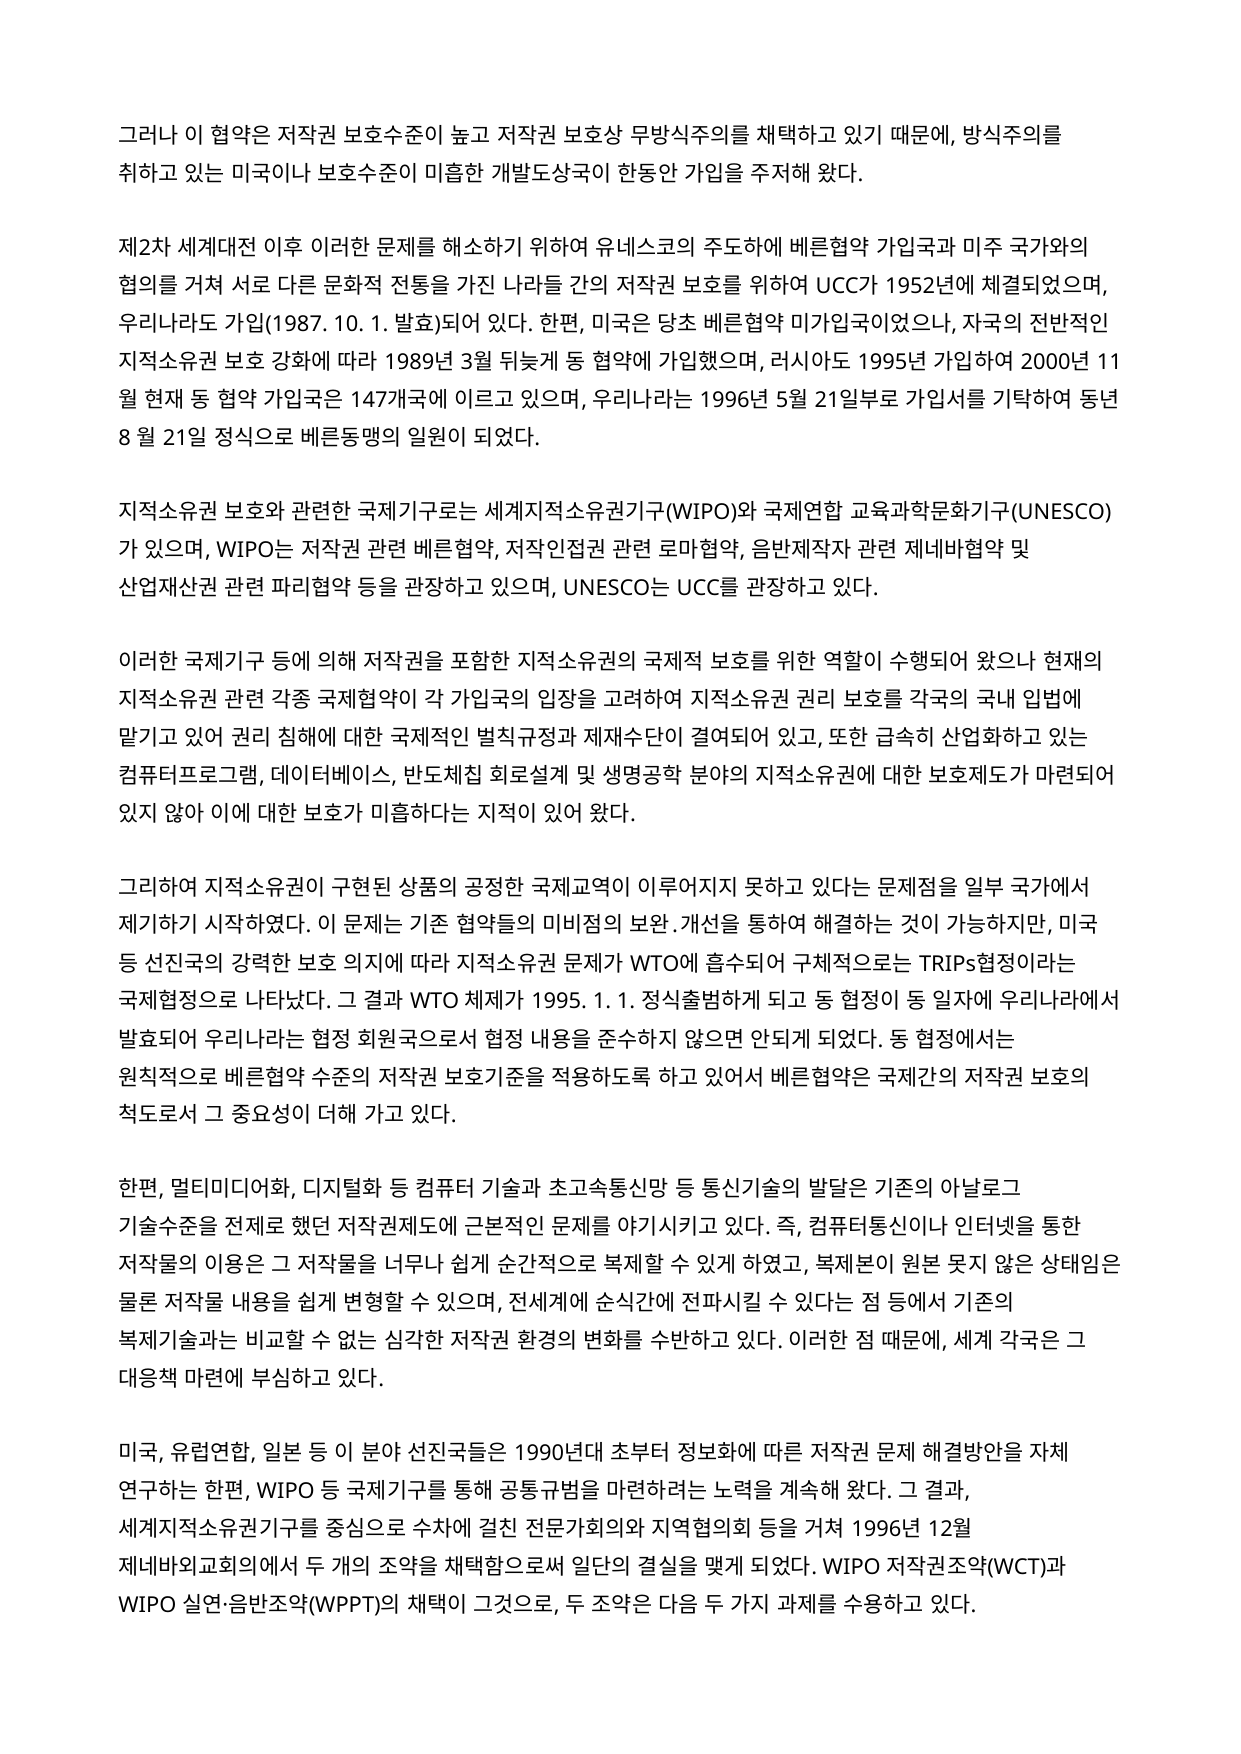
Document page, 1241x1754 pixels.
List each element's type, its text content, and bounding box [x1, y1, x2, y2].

text 그리하여 지적소유권이 구현된 상품의 공정한 국제교역이 이루어지지 못하고 있다는 문제점을 일부 국가에서 제기하기 시작하였다. 이 문제는 기존 협약들의 미비점의 보완․개선을 통하여 해결하는 것이 가능하지만, 미국 등 선진국의 강력한 보호 의지에 따라 지적소유권 문제가 WTO에 흡수되어 구체적으로는 TRIPs협정이라는 국제협정으로 나타났다. 그 결과 WTO 체제가 1995. 1. 1. 정식출범하게 되고 동 협정이 동 일자에 우리나라에서 발효되어 우리나라는 협정 회원국으로서 협정 내용을 준수하지 않으면 안되게 되었다. 동 협정에서는 원칙적으로 베른협약 수준의 저작권 보호기준을 적용하도록 하고 있어서 베른협약은 국제간의 저작권 보호의 척도로서 그 중요성이 더해 가고 있다. [118, 869, 1122, 1129]
text 미국, 유럽연합, 일본 등 이 분야 선진국들은 1990년대 초부터 정보화에 따른 저작권 문제 해결방안을 자체 연구하는 한편, WIPO 등 국제기구를 통해 공통규범을 마련하려는 노력을 계속해 왔다. 그 결과, 세계지적소유권기구를 중심으로 수차에 걸친 전문가회의와 지역협의회 등을 거쳐 1996년 12월 제네바외교회의에서 두 개의 조약을 채택함으로써 일단의 결실을 맺게 되었다. WIPO 저작권조약(WCT)과 WIPO 실연·음반조약(WPPT)의 채택이 그것으로, 두 조약은 다음 두 가지 과제를 수용하고 있다. [118, 1435, 1122, 1619]
text 그러나 이 협약은 저작권 보호수준이 높고 저작권 보호상 무방식주의를 채택하고 있기 때문에, 방식주의를 취하고 있는 미국이나 보호수준이 미흡한 개발도상국이 한동안 가입을 주저해 왔다. [118, 118, 1122, 188]
text 제2차 세계대전 이후 이러한 문제를 해소하기 위하여 유네스코의 주도하에 베른협약 가입국과 미주 국가와의 협의를 거쳐 서로 다른 문화적 전통을 가진 나라들 간의 저작권 보호를 위하여 UCC가 1952년에 체결되었으며, 우리나라도 가입(1987. 10. 1. 발효)되어 있다. 한편, 미국은 당초 베른협약 미가입국이었으나, 자국의 전반적인 지적소유권 보호 강화에 따라 1989년 3월 뒤늦게 동 협약에 가입했으며, 러시아도 1995년 가입하여 2000년 11월 현재 동 협약 가입국은 147개국에 이르고 있으며, 우리나라는 1996년 5월 21일부로 가입서를 기탁하여 동년 8 월 21일 정식으로 베른동맹의 일원이 되었다. [118, 230, 1122, 452]
text 지적소유권 보호와 관련한 국제기구로는 세계지적소유권기구(WIPO)와 국제연합 교육과학문화기구(UNESCO)가 있으며, WIPO는 저작권 관련 베른협약, 저작인접권 관련 로마협약, 음반제작자 관련 제네바협약 및 산업재산권 관련 파리협약 등을 관장하고 있으며, UNESCO는 UCC를 관장하고 있다. [118, 494, 1122, 602]
text 한편, 멀티미디어화, 디지털화 등 컴퓨터 기술과 초고속통신망 등 통신기술의 발달은 기존의 아날로그 기술수준을 전제로 했던 저작권제도에 근본적인 문제를 야기시키고 있다. 즉, 컴퓨터통신이나 인터넷을 통한 저작물의 이용은 그 저작물을 너무나 쉽게 순간적으로 복제할 수 있게 하였고, 복제본이 원본 못지 않은 상태임은 물론 저작물 내용을 쉽게 변형할 수 있으며, 전세계에 순식간에 전파시킬 수 있다는 점 등에서 기존의 복제기술과는 비교할 수 없는 심각한 저작권 환경의 변화를 수반하고 있다. 이러한 점 때문에, 세계 각국은 그 대응책 마련에 부심하고 있다. [118, 1171, 1122, 1393]
text 이러한 국제기구 등에 의해 저작권을 포함한 지적소유권의 국제적 보호를 위한 역할이 수행되어 왔으나 현재의 지적소유권 관련 각종 국제협약이 각 가입국의 입장을 고려하여 지적소유권 권리 보호를 각국의 국내 입법에 맡기고 있어 권리 침해에 대한 국제적인 벌칙규정과 제재수단이 결여되어 있고, 또한 급속히 산업화하고 있는 컴퓨터프로그램, 데이터베이스, 반도체칩 회로설계 및 생명공학 분야의 지적소유권에 대한 보호제도가 마련되어 있지 않아 이에 대한 보호가 미흡하다는 지적이 있어 왔다. [118, 644, 1122, 827]
